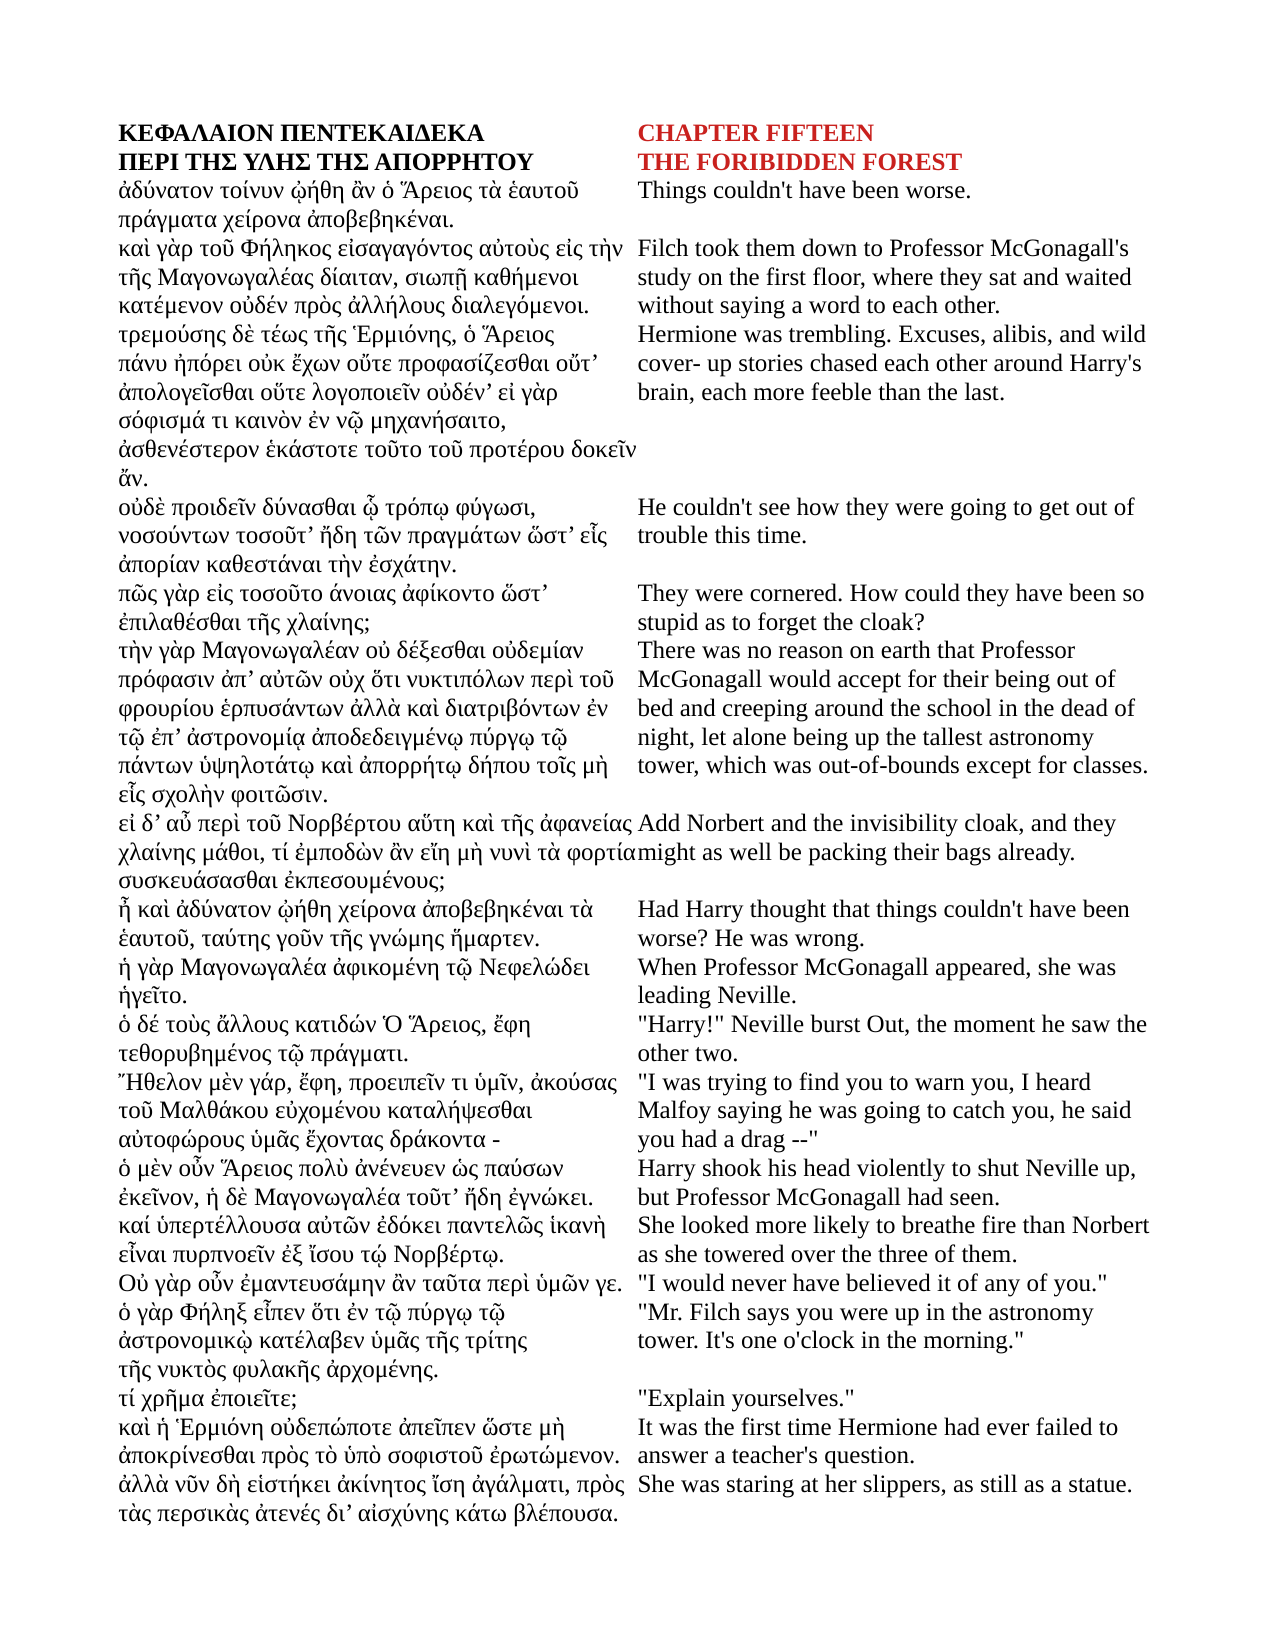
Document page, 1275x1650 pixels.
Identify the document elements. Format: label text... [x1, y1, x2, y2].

table_cell "I would never have believed it of any of you." [637, 1268, 1157, 1297]
table_cell Filch took them down to Professor McGonagall's study on the first floor, where they sat and waited without saying a word to each other. [637, 233, 1157, 319]
table_cell ἀλλὰ νῦν δὴ εἱστήκει ἀκίνητος ἴση ἀγάλματι, πρὸς τὰς περσικὰς ἀτενές δι’ αἰσχύνης κάτω βλέπουσα. [118, 1469, 637, 1527]
table_cell τρεμούσης δὲ τέως τῆς Ἑρμιόνης, ὁ Ἅρειος πάνυ ἠπόρει οὐκ ἔχων οὔτε προφασίζεσθαι οὔτ’ ἀπολογεῖσθαι οὕτε λογοποιεῖν οὐδέν’ εἰ γὰρ σόφισμά τι καινὸν ἐν νῷ μηχανήσαιτο, ἀσθενέστερον ἑκάστοτε τοῦτο τοῦ προτέρου δοκεῖν ἄν. [118, 319, 637, 492]
table_cell "Mr. Filch says you were up in the astronomy tower. It's one o'clock in the morning." [637, 1297, 1157, 1383]
table_cell ἦ καὶ ἀδύνατον ᾠήθη χείρονα ἀποβεβηκέναι τὰ ἑαυτοῦ, ταύτης γοῦν τῆς γνώμης ἥμαρτεν. [118, 894, 637, 952]
table_cell There was no reason on earth that Professor McGonagall would accept for their being out of bed and creeping around the school in the dead of night, let alone being up the tallest astronomy tower, which was out-of-bounds except for classes. [637, 636, 1157, 808]
table_cell τί χρῆμα ἐποιεῖτε; [118, 1383, 637, 1412]
table_cell Harry shook his head violently to shut Neville up, but Professor McGonagall had seen. [637, 1153, 1157, 1211]
table_header CHAPTER FIFTEEN THE FORIBIDDEN FOREST [637, 118, 1157, 176]
table_cell ἀδύνατον τοίνυν ᾠήθη ἂν ὁ Ἅρειος τὰ ἑαυτοῦ πράγματα χείρονα ἀποβεβηκέναι. [118, 176, 637, 233]
table_cell Hermione was trembling. Excuses, alibis, and wild cover- up stories chased each other around Harry's brain, each more feeble than the last. [637, 319, 1157, 492]
table_cell "I was trying to find you to warn you, I heard Malfoy saying he was going to catch you, he said you had a drag --" [637, 1067, 1157, 1153]
table_cell τὴν γὰρ Μαγονωγαλέαν οὐ δέξεσθαι οὐδεμίαν πρόφασιν ἀπ’ αὐτῶν οὐχ ὅτι νυκτιπόλων περὶ τοῦ φρουρίου ἑρπυσάντων ἀλλὰ καὶ διατριβόντων ἐν τῷ ἐπ’ ἀστρονομίᾳ ἀποδεδειγμένῳ πύργῳ τῷ πάντων ὑψηλοτάτῳ καὶ ἀπορρήτῳ δήπου τοῖς μὴ εἷς σχολὴν φοιτῶσιν. [118, 636, 637, 808]
table_cell She was staring at her slippers, as still as a statue. [637, 1469, 1157, 1527]
table_header ΚΕΦΑΛΑΙΟΝ ΠΕΝΤΕΚΑΙΔΕΚΑ ΠΕΡΙ ΤΗΣ ΥΛΗΣ ΤΗΣ ΑΠΟΡΡΗΤΟΥ [118, 118, 637, 176]
table_cell When Professor McGonagall appeared, she was leading Neville. [637, 952, 1157, 1009]
table_cell εἰ δ’ αὖ περὶ τοῦ Νορβέρτου αὕτη καὶ τῆς ἀφανείας χλαίνης μάθοι, τί ἐμποδὼν ἂν εἴη μὴ νυνὶ τὰ φορτία συσκευάσασθαι ἐκπεσουμένους; [118, 808, 637, 894]
table_cell Things couldn't have been worse. [637, 176, 1157, 233]
table_cell He couldn't see how they were going to get out of trouble this time. [637, 492, 1157, 578]
table_cell ὁ μὲν οὖν Ἅρειος πολὺ ἀνένευεν ὡς παύσων ἐκεῖνον, ἡ δὲ Μαγονωγαλέα τοῦτ’ ἤδη ἐγνώκει. [118, 1153, 637, 1211]
table_cell Had Harry thought that things couldn't have been worse? He was wrong. [637, 894, 1157, 952]
table_cell Οὐ γὰρ οὖν ἐμαντευσάμην ἂν ταῦτα περὶ ὑμῶν γε. [118, 1268, 637, 1297]
table_cell ὁ γὰρ Φήληξ εἶπεν ὅτι ἐν τῷ πύργῳ τῷ ἀστρονομικῲ κατέλαβεν ὑμᾶς τῆς τρίτης τῆς νυκτὸς φυλακῆς ἀρχομένης. [118, 1297, 637, 1383]
table_cell Add Norbert and the invisibility cloak, and they might as well be packing their bags already. [637, 808, 1157, 894]
table_cell ἡ γὰρ Μαγονωγαλέα ἀφικομένη τῷ Νεφελώδει ἡγεῖτο. [118, 952, 637, 1009]
table_cell καὶ ἡ Ἑρμιόνη οὐδεπώποτε ἀπεῖπεν ὥστε μὴ ἀποκρίνεσθαι πρὸς τὸ ὑπὸ σοφιστοῦ ἐρωτώμενον. [118, 1412, 637, 1469]
table_cell "Explain yourselves." [637, 1383, 1157, 1412]
table_cell πῶς γὰρ εἰς τοσοῦτο άνοιας ἀφίκοντο ὥστ’ ἐπιλαθέσθαι τῆς χλαίνης; [118, 578, 637, 636]
table_cell καί ὑπερτέλλουσα αὐτῶν ἐδόκει παντελῶς ἱκανὴ εἶναι πυρπνοεῖν ἐξ ἴσου τῴ Νορβέρτῳ. [118, 1211, 637, 1268]
table_cell She looked more likely to breathe fire than Norbert as she towered over the three of them. [637, 1211, 1157, 1268]
table_cell οὐδὲ προιδεῖν δύνασθαι ᾧ τρόπῳ φύγωσι, νοσούντων τοσοῦτ’ ἤδη τῶν πραγμάτων ὥστ’ εἷς ἀπορίαν καθεστάναι τὴν ἐσχάτην. [118, 492, 637, 578]
table_cell They were cornered. How could they have been so stupid as to forget the cloak? [637, 578, 1157, 636]
table_cell ὁ δέ τοὺς ἄλλους κατιδών Ὁ Ἅρειος, ἔφη τεθορυβημένος τῷ πράγματι. [118, 1009, 637, 1067]
table_cell "Harry!" Neville burst Out, the moment he saw the other two. [637, 1009, 1157, 1067]
table_cell It was the first time Hermione had ever failed to answer a teacher's question. [637, 1412, 1157, 1469]
table_cell Ἤθελον μὲν γάρ, ἔφη, προειπεῖν τι ὑμῖν, ἀκούσας τοῦ Μαλθάκου εὐχομένου καταλήψεσθαι αὐτοφώρους ὑμᾶς ἔχοντας δράκοντα - [118, 1067, 637, 1153]
table_cell καὶ γὰρ τοῦ Φήληκος εἰσαγαγόντος αὐτοὺς εἰς τὴν τῆς Μαγονωγαλέας δίαιταν, σιωπῇ καθήμενοι κατέμενον οὐδέν πρὸς ἀλλήλους διαλεγόμενοι. [118, 233, 637, 319]
